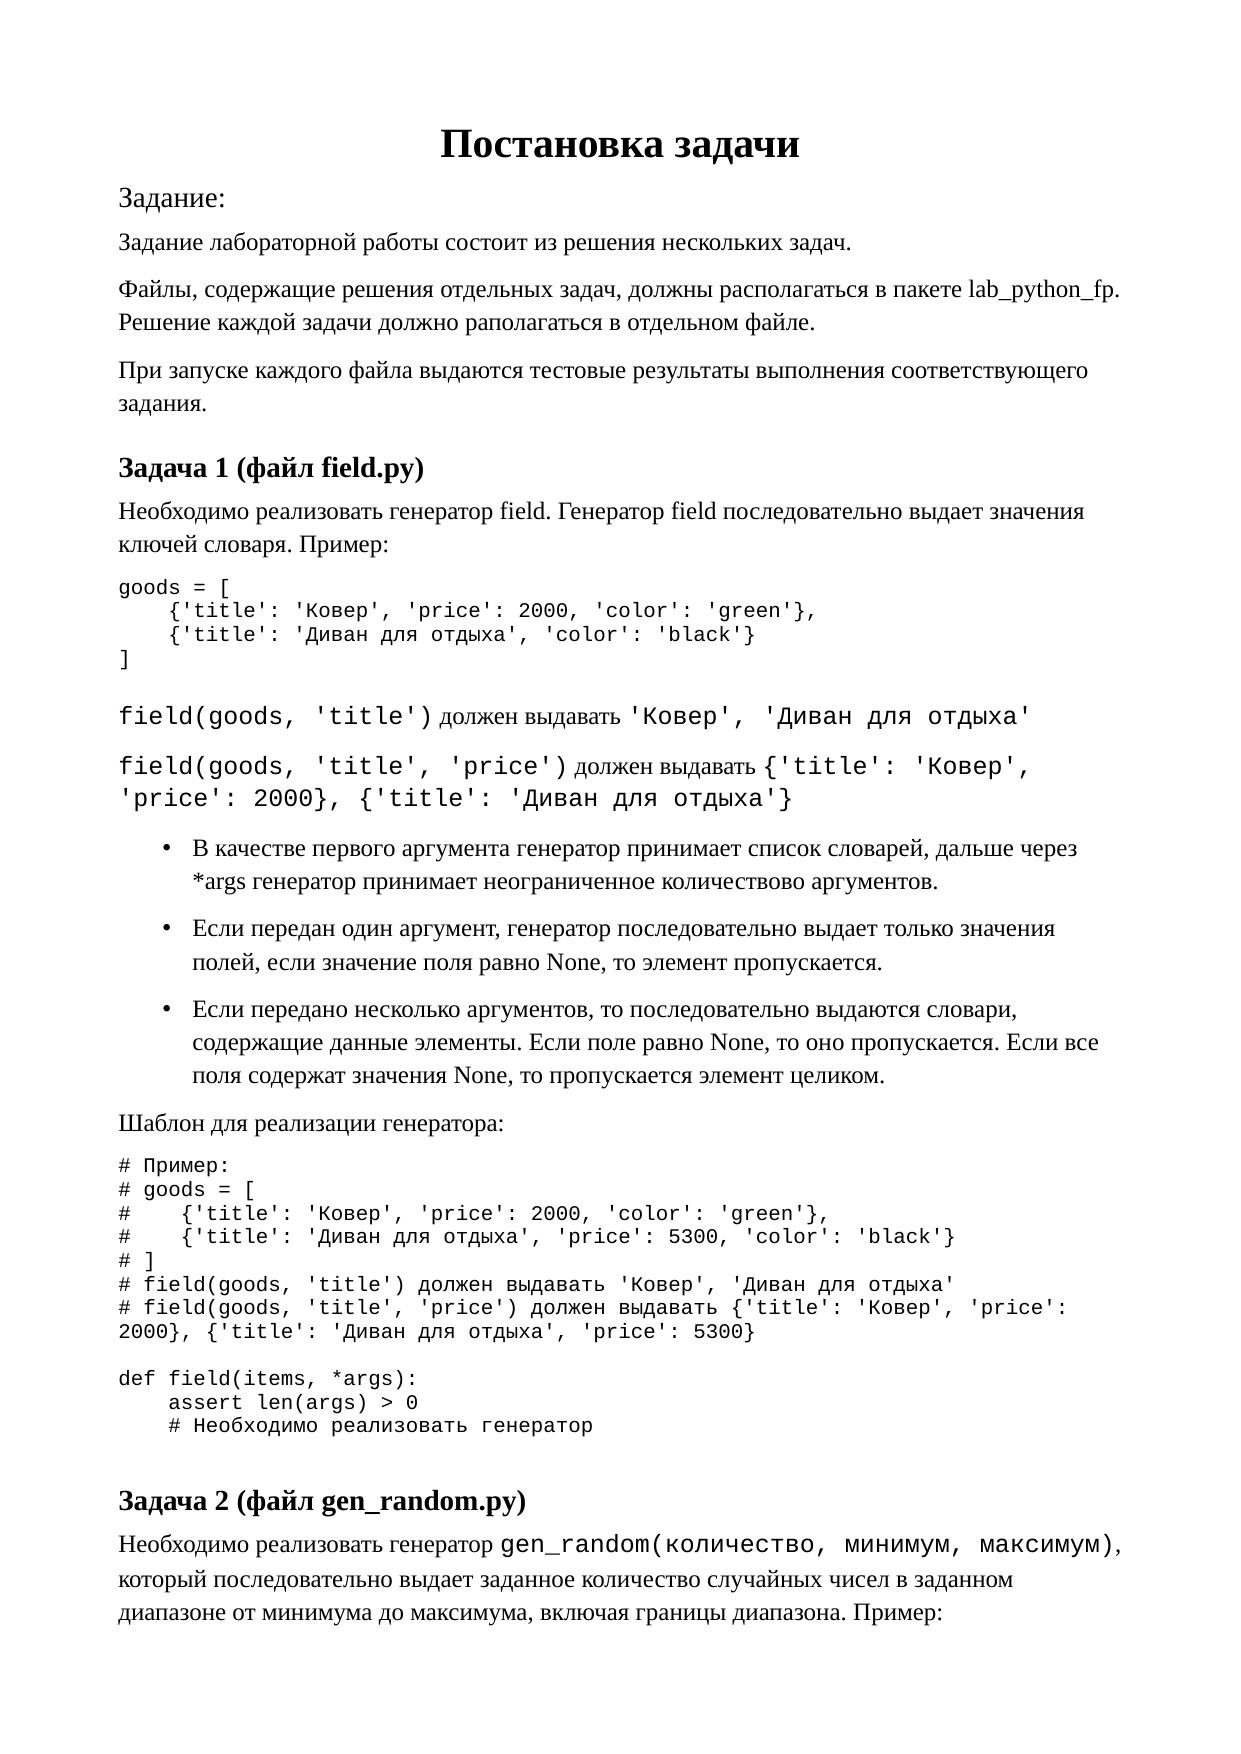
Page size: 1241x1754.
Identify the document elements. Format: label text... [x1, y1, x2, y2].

text assert len(args) > 0 [118, 1392, 1122, 1416]
text # {'title': 'Ковер', 'price': 2000, 'color': 'green'}, [118, 1203, 1122, 1226]
text goods = [ [118, 577, 1122, 600]
text # goods = [ [118, 1179, 1122, 1203]
text Необходимо реализовать генератор field. Генератор field последовательно выдает значения ключей словаря. Пример: [118, 496, 1122, 558]
text # field(goods, 'title', 'price') должен выдавать {'title': 'Ковер', 'price': 2000}, {'title': 'Диван для отдыха', 'price': 5300} [118, 1297, 1122, 1344]
text # Пример: [118, 1155, 1122, 1179]
text field(goods, 'title') должен выдавать 'Ковер', 'Диван для отдыха' [118, 701, 1122, 732]
text ] [118, 648, 1122, 671]
text # ] [118, 1250, 1122, 1274]
subtitle Задание: [118, 181, 1122, 214]
text Постановка задачи [118, 118, 1122, 166]
text # Необходимо реализовать генератор [118, 1416, 1122, 1439]
text Задание лабораторной работы состоит из решения нескольких задач. [118, 227, 1122, 255]
text При запуске каждого файла выдаются тестовые результаты выполнения соответствующего задания. [118, 355, 1122, 417]
text Необходимо реализовать генератор gen_random(количество, минимум, максимум), который последовательно выдает заданное количество случайных чисел в заданном диапазоне от минимума до максимума, включая границы диапазона. Пример: [118, 1529, 1122, 1626]
text Шаблон для реализации генератора: [118, 1108, 1122, 1137]
text def field(items, *args): [118, 1368, 1122, 1392]
list Если передан один аргумент, генератор последовательно выдает только значения полей, если значение поля равно None, то элемент пропускается. [162, 913, 1122, 975]
text # {'title': 'Диван для отдыха', 'price': 5300, 'color': 'black'} [118, 1226, 1122, 1250]
text {'title': 'Диван для отдыха', 'color': 'black'} [118, 624, 1122, 648]
subtitle Задача 1 (файл field.py) [118, 450, 1122, 484]
list В качестве первого аргумента генератор принимает список словарей, дальше через *args генератор принимает неограниченное количествово аргументов. [162, 833, 1122, 895]
list Если передано несколько аргументов, то последовательно выдаются словари, содержащие данные элементы. Если поле равно None, то оно пропускается. Если все поля содержат значения None, то пропускается элемент целиком. [162, 994, 1122, 1089]
text Файлы, содержащие решения отдельных задач, должны располагаться в пакете lab_python_fp. Решение каждой задачи должно раполагаться в отдельном файле. [118, 274, 1122, 336]
text {'title': 'Ковер', 'price': 2000, 'color': 'green'}, [118, 600, 1122, 624]
subtitle Задача 2 (файл gen_random.py) [118, 1483, 1122, 1517]
text # field(goods, 'title') должен выдавать 'Ковер', 'Диван для отдыха' [118, 1274, 1122, 1297]
text field(goods, 'title', 'price') должен выдавать {'title': 'Ковер', 'price': 2000}, {'title': 'Диван для отдыха'} [118, 751, 1122, 814]
